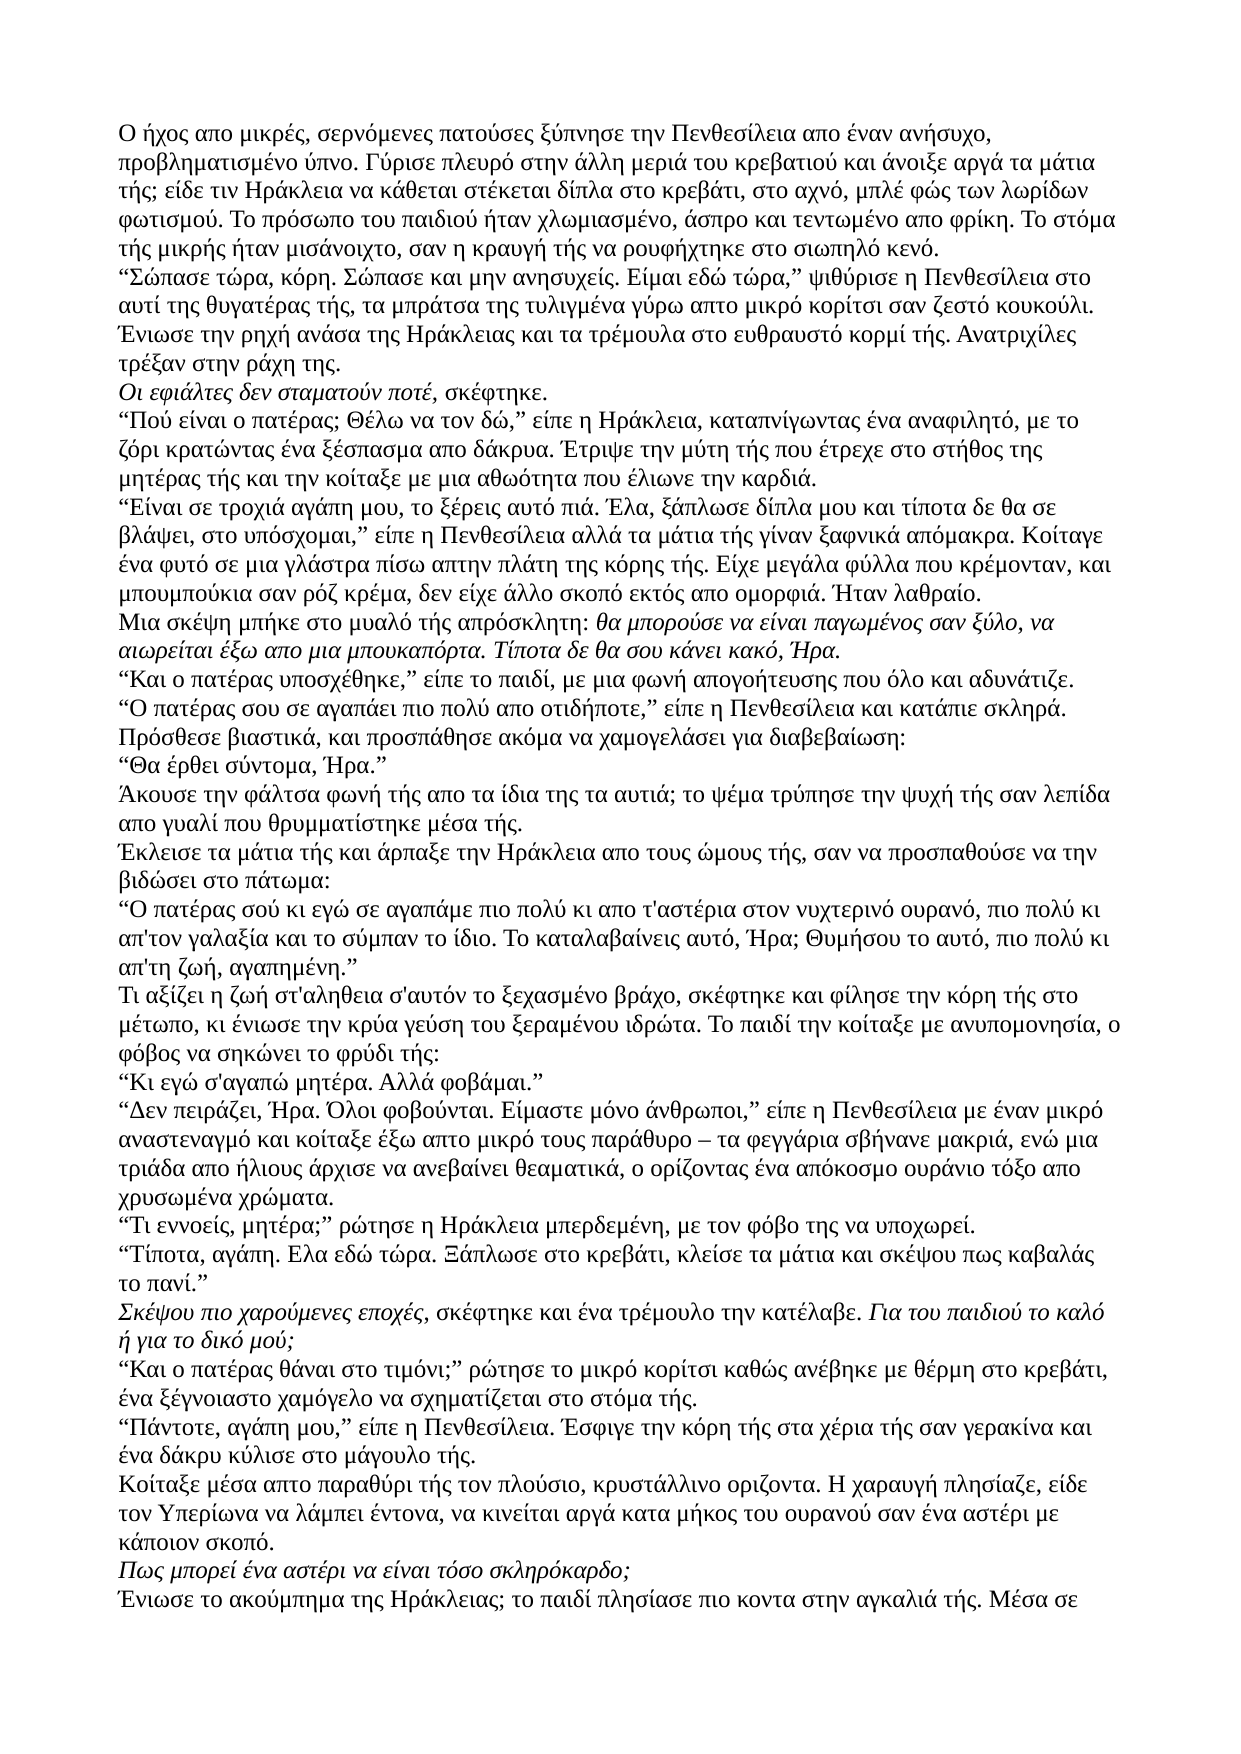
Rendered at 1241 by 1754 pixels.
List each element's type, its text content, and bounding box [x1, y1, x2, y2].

text Κοίταξε μέσα απτο παραθύρι τής τον πλούσιο, κρυστάλλινο οριζοντα. Η χαραυγή πλησίαζε, είδε τον Υπερίωνα να λάμπει έντονα, να κινείται αργά κατα μήκος του ουρανού σαν ένα αστέρι με κάποιον σκοπό. [118, 1469, 1122, 1556]
text “Κι εγώ σ'αγαπώ μητέρα. Αλλά φοβάμαι.” [118, 1067, 1122, 1096]
text “Τι εννοείς, μητέρα;” ρώτησε η Ηράκλεια μπερδεμένη, με τον φόβο της να υποχωρεί. [118, 1211, 1122, 1239]
text Ο ήχος απο μικρές, σερνόμενες πατούσες ξύπνησε την Πενθεσίλεια απο έναν ανήσυχο, προβληματισμένο ύπνο. Γύρισε πλευρό στην άλλη μεριά του κρεβατιού και άνοιξε αργά τα μάτια τής; είδε τιν Ηράκλεια να κάθεται στέκεται δίπλα στο κρεβάτι, στο αχνό, μπλέ φώς των λωρίδων φωτισμού. Το πρόσωπο του παιδιού ήταν χλωμιασμένο, άσπρο και τεντωμένο απο φρίκη. Το στόμα τής μικρής ήταν μισάνοιχτο, σαν η κραυγή τής να ρουφήχτηκε στο σιωπηλό κενό. [118, 118, 1122, 262]
text “Σώπασε τώρα, κόρη. Σώπασε και μην ανησυχείς. Είμαι εδώ τώρα,” ψιθύρισε η Πενθεσίλεια στο αυτί της θυγατέρας τής, τα μπράτσα της τυλιγμένα γύρω απτο μικρό κορίτσι σαν ζεστό κουκούλι. [118, 262, 1122, 319]
text Ένιωσε την ρηχή ανάσα της Ηράκλειας και τα τρέμουλα στο ευθραυστό κορμί τής. Ανατριχίλες τρέξαν στην ράχη της. [118, 319, 1122, 377]
text Ένιωσε το ακούμπημα της Ηράκλειας; το παιδί πλησίασε πιο κοντα στην αγκαλιά τής. Μέσα σε [118, 1584, 1122, 1613]
text Μια σκέψη μπήκε στο μυαλό τής απρόσκλητη: θα μπορούσε να είναι παγωμένος σαν ξύλο, να αιωρείται έξω απο μια μπουκαπόρτα. Τίποτα δε θα σου κάνει κακό, Ήρα. [118, 607, 1122, 664]
text “Ο πατέρας σου σε αγαπάει πιο πολύ απο οτιδήποτε,” είπε η Πενθεσίλεια και κατάπιε σκληρά. Πρόσθεσε βιαστικά, και προσπάθησε ακόμα να χαμογελάσει για διαβεβαίωση: [118, 693, 1122, 751]
text “Πάντοτε, αγάπη μου,” είπε η Πενθεσίλεια. Έσφιγε την κόρη τής στα χέρια τής σαν γερακίνα και ένα δάκρυ κύλισε στο μάγουλο τής. [118, 1412, 1122, 1469]
text “Ο πατέρας σού κι εγώ σε αγαπάμε πιο πολύ κι απο τ'αστέρια στον νυχτερινό ουρανό, πιο πολύ κι απ'τον γαλαξία και το σύμπαν το ίδιο. Το καταλαβαίνεις αυτό, Ήρα; Θυμήσου το αυτό, πιο πολύ κι απ'τη ζωή, αγαπημένη.” [118, 894, 1122, 981]
text Έκλεισε τα μάτια τής και άρπαξε την Ηράκλεια απο τους ώμους τής, σαν να προσπαθούσε να την βιδώσει στο πάτωμα: [118, 837, 1122, 894]
text “Και ο πατέρας υποσχέθηκε,” είπε το παιδί, με μια φωνή απογοήτευσης που όλο και αδυνάτιζε. [118, 664, 1122, 693]
text Οι εφιάλτες δεν σταματούν ποτέ, σκέφτηκε. [118, 377, 1122, 406]
text Σκέψου πιο χαρούμενες εποχές, σκέφτηκε και ένα τρέμουλο την κατέλαβε. Για του παιδιού το καλό ή για το δικό μού; [118, 1297, 1122, 1354]
text “Δεν πειράζει, Ήρα. Όλοι φοβούνται. Είμαστε μόνο άνθρωποι,” είπε η Πενθεσίλεια με έναν μικρό αναστεναγμό και κοίταξε έξω απτο μικρό τους παράθυρο – τα φεγγάρια σβήνανε μακριά, ενώ μια τριάδα απο ήλιους άρχισε να ανεβαίνει θεαματικά, ο ορίζοντας ένα απόκοσμο ουράνιο τόξο απο χρυσωμένα χρώματα. [118, 1096, 1122, 1211]
text Άκουσε την φάλτσα φωνή τής απο τα ίδια της τα αυτιά; το ψέμα τρύπησε την ψυχή τής σαν λεπίδα απο γυαλί που θρυμματίστηκε μέσα τής. [118, 779, 1122, 837]
text Τι αξίζει η ζωή στ'αληθεια σ'αυτόν το ξεχασμένο βράχο, σκέφτηκε και φίλησε την κόρη τής στο μέτωπο, κι ένιωσε την κρύα γεύση του ξεραμένου ιδρώτα. Το παιδί την κοίταξε με ανυπομονησία, ο φόβος να σηκώνει το φρύδι τής: [118, 981, 1122, 1067]
text Πως μπορεί ένα αστέρι να είναι τόσο σκληρόκαρδο; [118, 1556, 1122, 1584]
text “Και ο πατέρας θάναι στο τιμόνι;” ρώτησε το μικρό κορίτσι καθώς ανέβηκε με θέρμη στο κρεβάτι, ένα ξέγνοιαστο χαμόγελο να σχηματίζεται στο στόμα τής. [118, 1354, 1122, 1412]
text “Πού είναι ο πατέρας; Θέλω να τον δώ,” είπε η Ηράκλεια, καταπνίγωντας ένα αναφιλητό, με το ζόρι κρατώντας ένα ξέσπασμα απο δάκρυα. Έτριψε την μύτη τής που έτρεχε στο στήθος της μητέρας τής και την κοίταξε με μια αθωότητα που έλιωνε την καρδιά. [118, 406, 1122, 492]
text “Τίποτα, αγάπη. Ελα εδώ τώρα. Ξάπλωσε στο κρεβάτι, κλείσε τα μάτια και σκέψου πως καβαλάς το πανί.” [118, 1239, 1122, 1297]
text “Είναι σε τροχιά αγάπη μου, το ξέρεις αυτό πιά. Έλα, ξάπλωσε δίπλα μου και τίποτα δε θα σε βλάψει, στο υπόσχομαι,” είπε η Πενθεσίλεια αλλά τα μάτια τής γίναν ξαφνικά απόμακρα. Κοίταγε ένα φυτό σε μια γλάστρα πίσω απτην πλάτη της κόρης τής. Είχε μεγάλα φύλλα που κρέμονταν, και μπουμπούκια σαν ρόζ κρέμα, δεν είχε άλλο σκοπό εκτός απο ομορφιά. Ήταν λαθραίο. [118, 492, 1122, 607]
text “Θα έρθει σύντομα, Ήρα.” [118, 751, 1122, 779]
